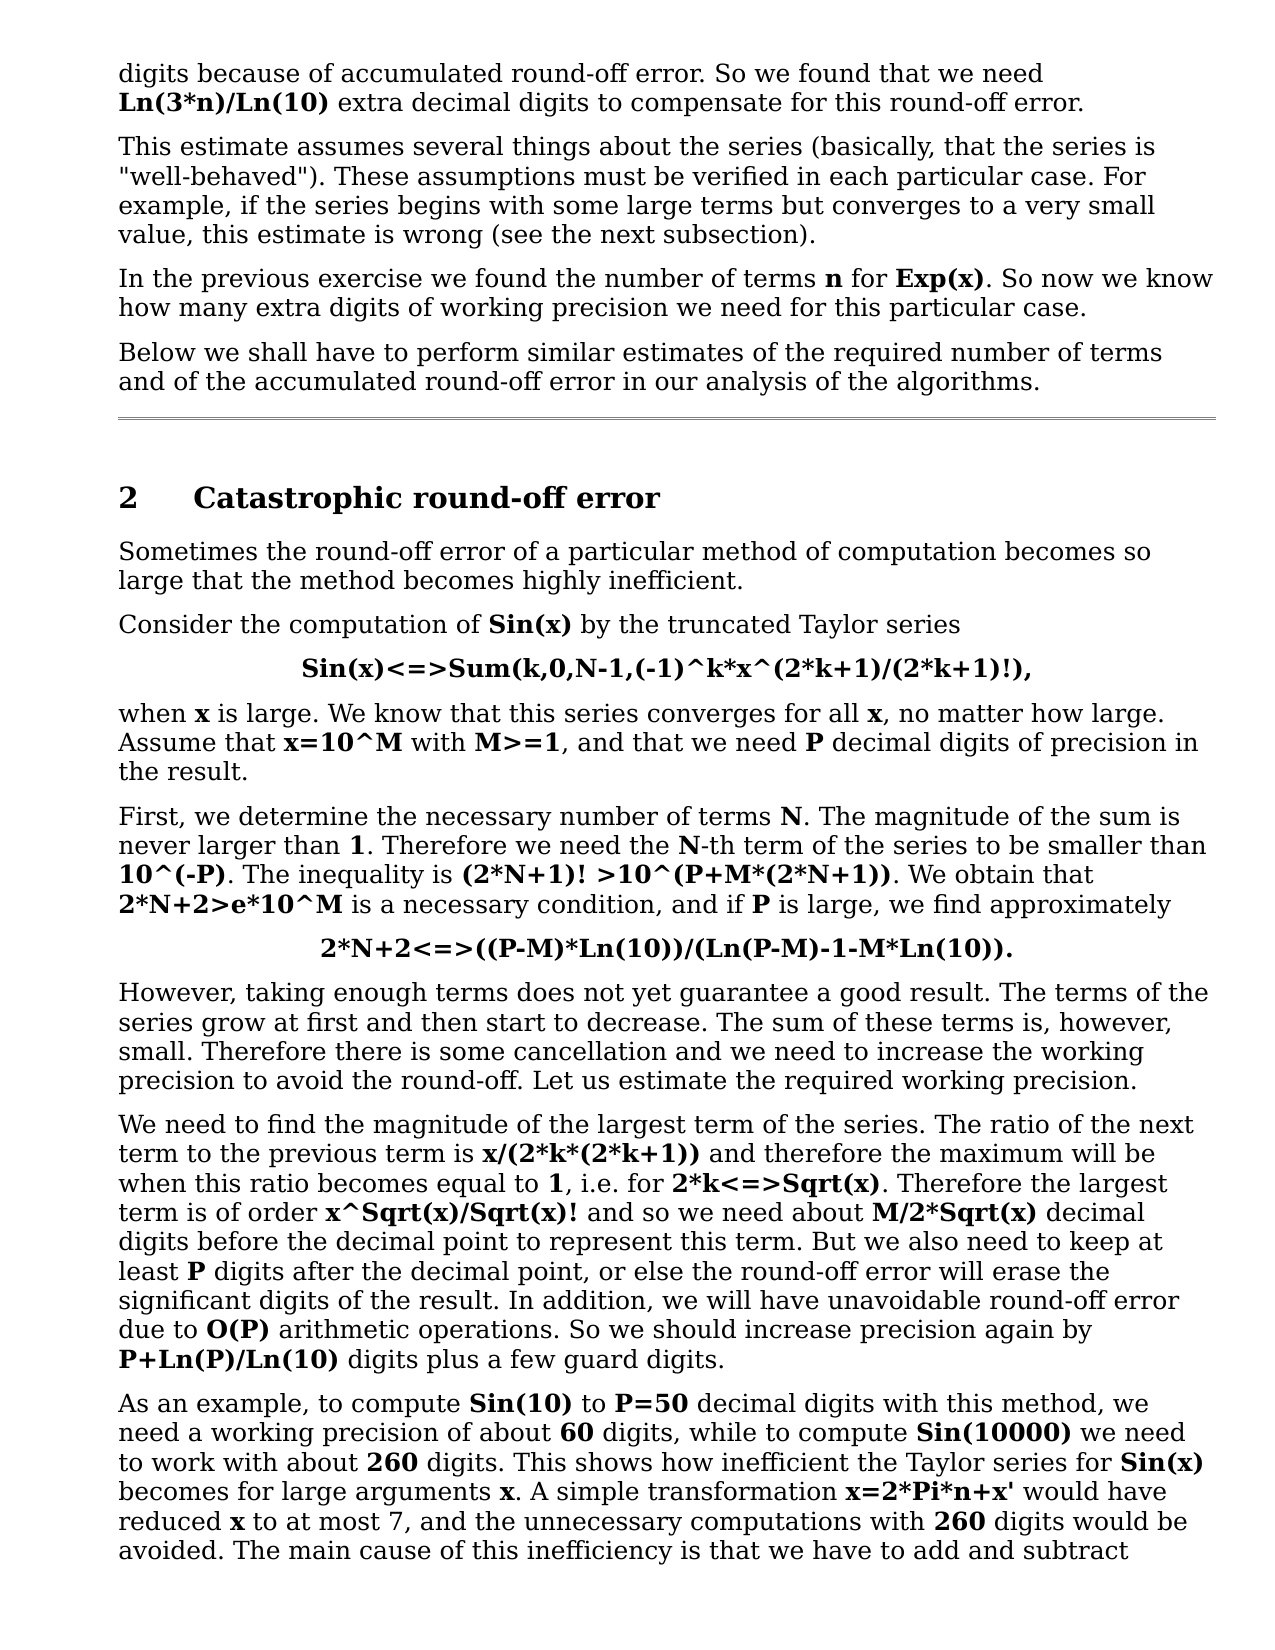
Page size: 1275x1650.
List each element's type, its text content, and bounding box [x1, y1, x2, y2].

text Below we shall have to perform similar estimates of the required number of terms and of the accumulated round-off error in our analysis of the algorithms. [118, 338, 1216, 396]
subtitle Catastrophic round-off error [118, 482, 1216, 516]
text Consider the computation of Sin(x) by the truncated Taylor series [118, 610, 1216, 639]
text First, we determine the necessary number of terms N. The magnitude of the sum is never larger than 1. Therefore we need the N-th term of the series to be smaller than 10^(-P). The inequality is (2*N+1)! >10^(P+M*(2*N+1)). We obtain that 2*N+2>e*10^M is a necessary condition, and if P is large, we find approximately [118, 802, 1216, 919]
text Sometimes the round-off error of a particular method of computation becomes so large that the method becomes highly inefficient. [118, 537, 1216, 595]
text digits because of accumulated round-off error. So we found that we need Ln(3*n)/Ln(10) extra decimal digits to compensate for this round-off error. [118, 59, 1216, 118]
text We need to find the magnitude of the largest term of the series. The ratio of the next term to the previous term is x/(2*k*(2*k+1)) and therefore the maximum will be when this ratio becomes equal to 1, i.e. for 2*k<=>Sqrt(x). Therefore the largest term is of order x^Sqrt(x)/Sqrt(x)! and so we need about M/2*Sqrt(x) decimal digits before the decimal point to represent this term. But we also need to keep at least P digits after the decimal point, or else the round-off error will erase the significant digits of the result. In addition, we will have unavoidable round-off error due to O(P) arithmetic operations. So we should increase precision again by P+Ln(P)/Ln(10) digits plus a few guard digits. [118, 1110, 1216, 1374]
text 2*N+2<=>((P-M)*Ln(10))/(Ln(P-M)-1-M*Ln(10)). [118, 934, 1216, 964]
text Sin(x)<=>Sum(k,0,N-1,(-1)^k*x^(2*k+1)/(2*k+1)!), [118, 654, 1216, 684]
text when x is large. We know that this series converges for all x, no matter how large. Assume that x=10^M with M>=1, and that we need P decimal digits of precision in the result. [118, 699, 1216, 787]
text As an example, to compute Sin(10) to P=50 decimal digits with this method, we need a working precision of about 60 digits, while to compute Sin(10000) we need to work with about 260 digits. This shows how inefficient the Taylor series for Sin(x) becomes for large arguments x. A simple transformation x=2*Pi*n+x' would have reduced x to at most 7, and the unnecessary computations with 260 digits would be avoided. The main cause of this inefficiency is that we have to add and subtract [118, 1389, 1216, 1565]
text This estimate assumes several things about the series (basically, that the series is "well-behaved"). These assumptions must be verified in each particular case. For example, if the series begins with some large terms but converges to a very small value, this estimate is wrong (see the next subsection). [118, 133, 1216, 249]
text However, taking enough terms does not yet guarantee a good result. The terms of the series grow at first and then start to decrease. The sum of these terms is, however, small. Therefore there is some cancellation and we need to increase the working precision to avoid the round-off. Let us estimate the required working precision. [118, 979, 1216, 1095]
text In the previous exercise we found the number of terms n for Exp(x). So now we know how many extra digits of working precision we need for this particular case. [118, 264, 1216, 323]
